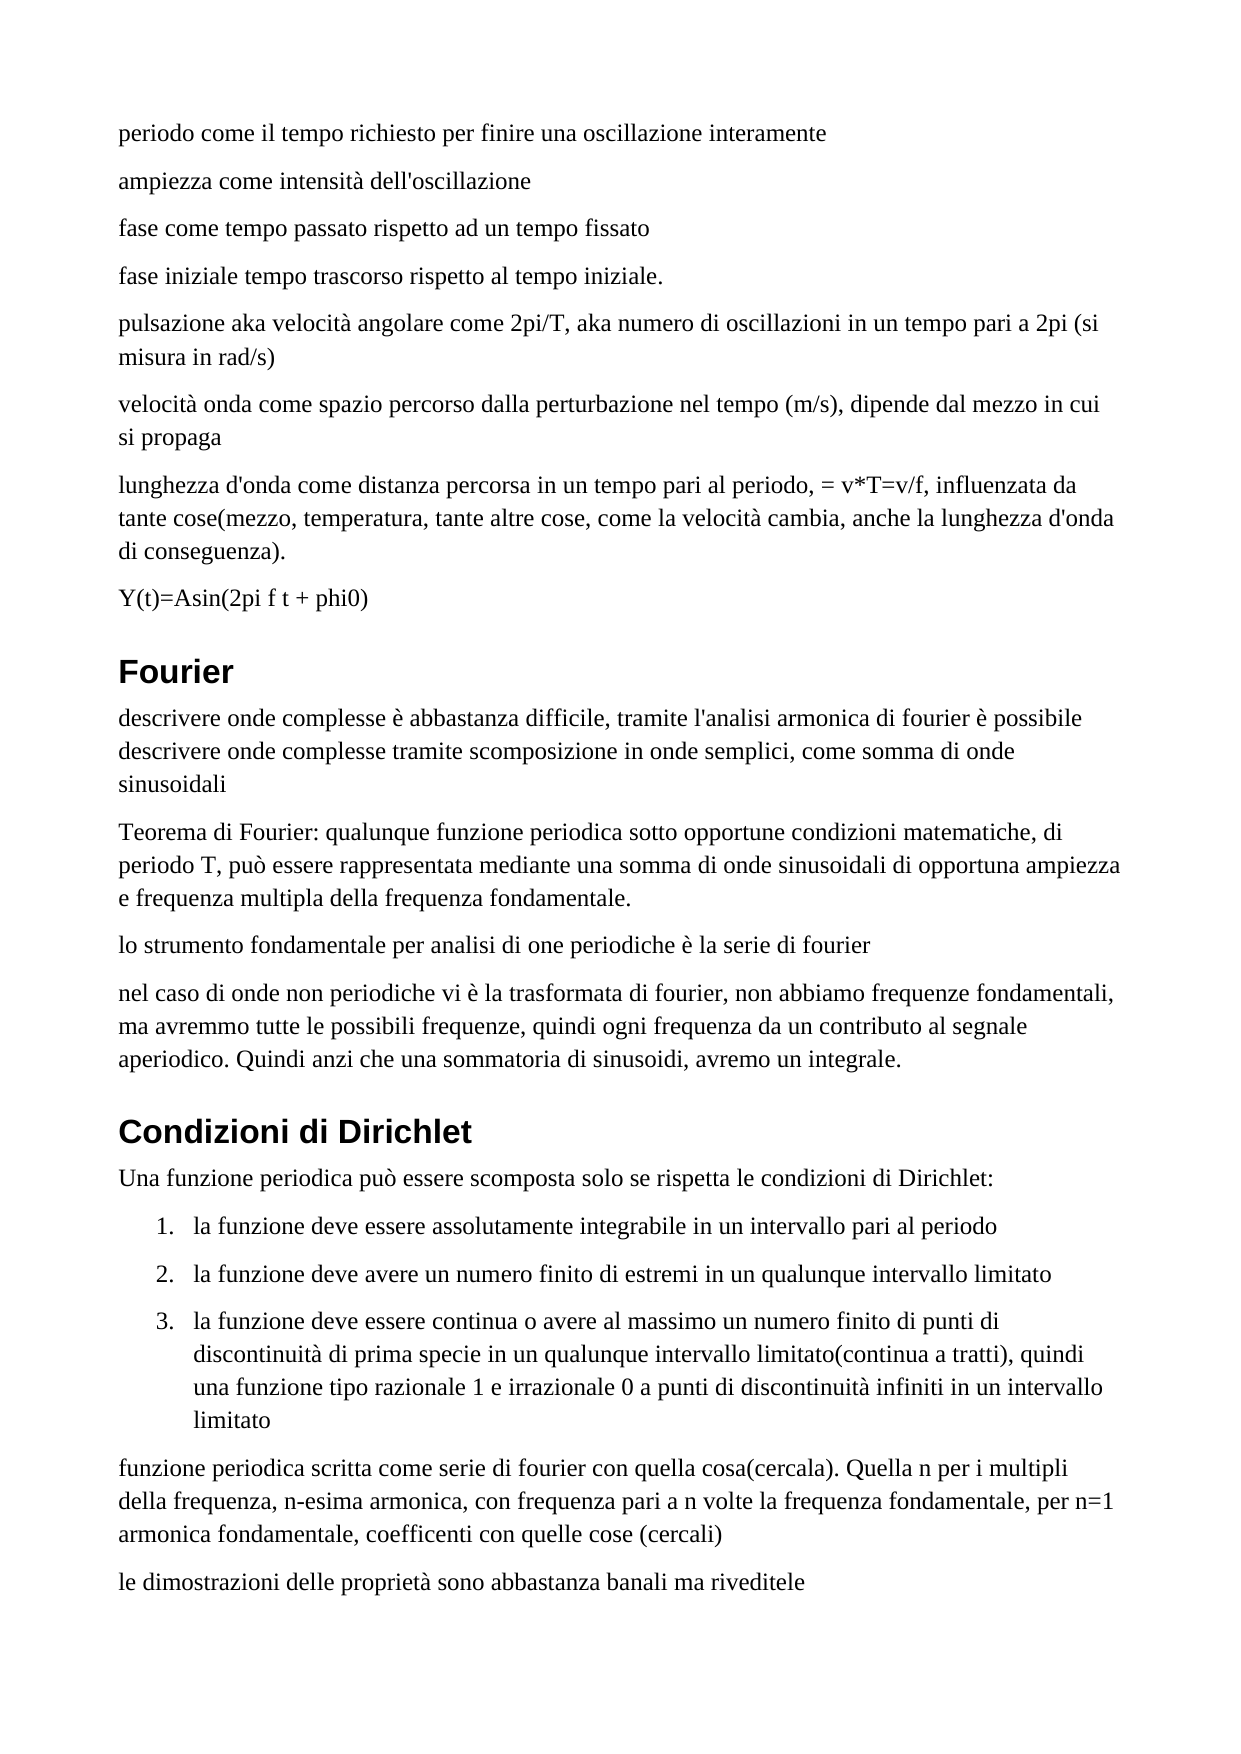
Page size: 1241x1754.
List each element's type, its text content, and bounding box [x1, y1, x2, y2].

text Y(t)=Asin(2pi f t + phi0) [118, 583, 1122, 612]
text lo strumento fondamentale per analisi di one periodiche è la serie di fourier [118, 930, 1122, 959]
text pulsazione aka velocità angolare come 2pi/T, aka numero di oscillazioni in un tempo pari a 2pi (si misura in rad/s) [118, 308, 1122, 370]
text ampiezza come intensità dell'oscillazione [118, 166, 1122, 194]
text periodo come il tempo richiesto per finire una oscillazione interamente [118, 118, 1122, 147]
list la funzione deve essere continua o avere al massimo un numero finito di punti di discontinuità di prima specie in un qualunque intervallo limitato(continua a tratti), quindi una funzione tipo razionale 1 e irrazionale 0 a punti di discontinuità infiniti in un intervallo limitato [156, 1306, 1122, 1434]
text fase iniziale tempo trascorso rispetto al tempo iniziale. [118, 261, 1122, 290]
text fase come tempo passato rispetto ad un tempo fissato [118, 213, 1122, 242]
subtitle Condizioni di Dirichlet [118, 1112, 1122, 1151]
text Teorema di Fourier: qualunque funzione periodica sotto opportune condizioni matematiche, di periodo T, può essere rappresentata mediante una somma di onde sinusoidali di opportuna ampiezza e frequenza multipla della frequenza fondamentale. [118, 817, 1122, 911]
list la funzione deve avere un numero finito di estremi in un qualunque intervallo limitato [156, 1259, 1122, 1287]
text funzione periodica scritta come serie di fourier con quella cosa(cercala). Quella n per i multipli della frequenza, n-esima armonica, con frequenza pari a n volte la frequenza fondamentale, per n=1 armonica fondamentale, coefficenti con quelle cose (cercali) [118, 1453, 1122, 1548]
subtitle Fourier [118, 652, 1122, 691]
text le dimostrazioni delle proprietà sono abbastanza banali ma riveditele [118, 1567, 1122, 1595]
text nel caso di onde non periodiche vi è la trasformata di fourier, non abbiamo frequenze fondamentali, ma avremmo tutte le possibili frequenze, quindi ogni frequenza da un contributo al segnale aperiodico. Quindi anzi che una sommatoria di sinusoidi, avremo un integrale. [118, 978, 1122, 1073]
text Una funzione periodica può essere scomposta solo se rispetta le condizioni di Dirichlet: [118, 1163, 1122, 1192]
list la funzione deve essere assolutamente integrabile in un intervallo pari al periodo [156, 1211, 1122, 1240]
text descrivere onde complesse è abbastanza difficile, tramite l'analisi armonica di fourier è possibile descrivere onde complesse tramite scomposizione in onde semplici, come somma di onde sinusoidali [118, 703, 1122, 798]
text velocità onda come spazio percorso dalla perturbazione nel tempo (m/s), dipende dal mezzo in cui si propaga [118, 389, 1122, 451]
text lunghezza d'onda come distanza percorsa in un tempo pari al periodo, = v*T=v/f, influenzata da tante cose(mezzo, temperatura, tante altre cose, come la velocità cambia, anche la lunghezza d'onda di conseguenza). [118, 470, 1122, 564]
